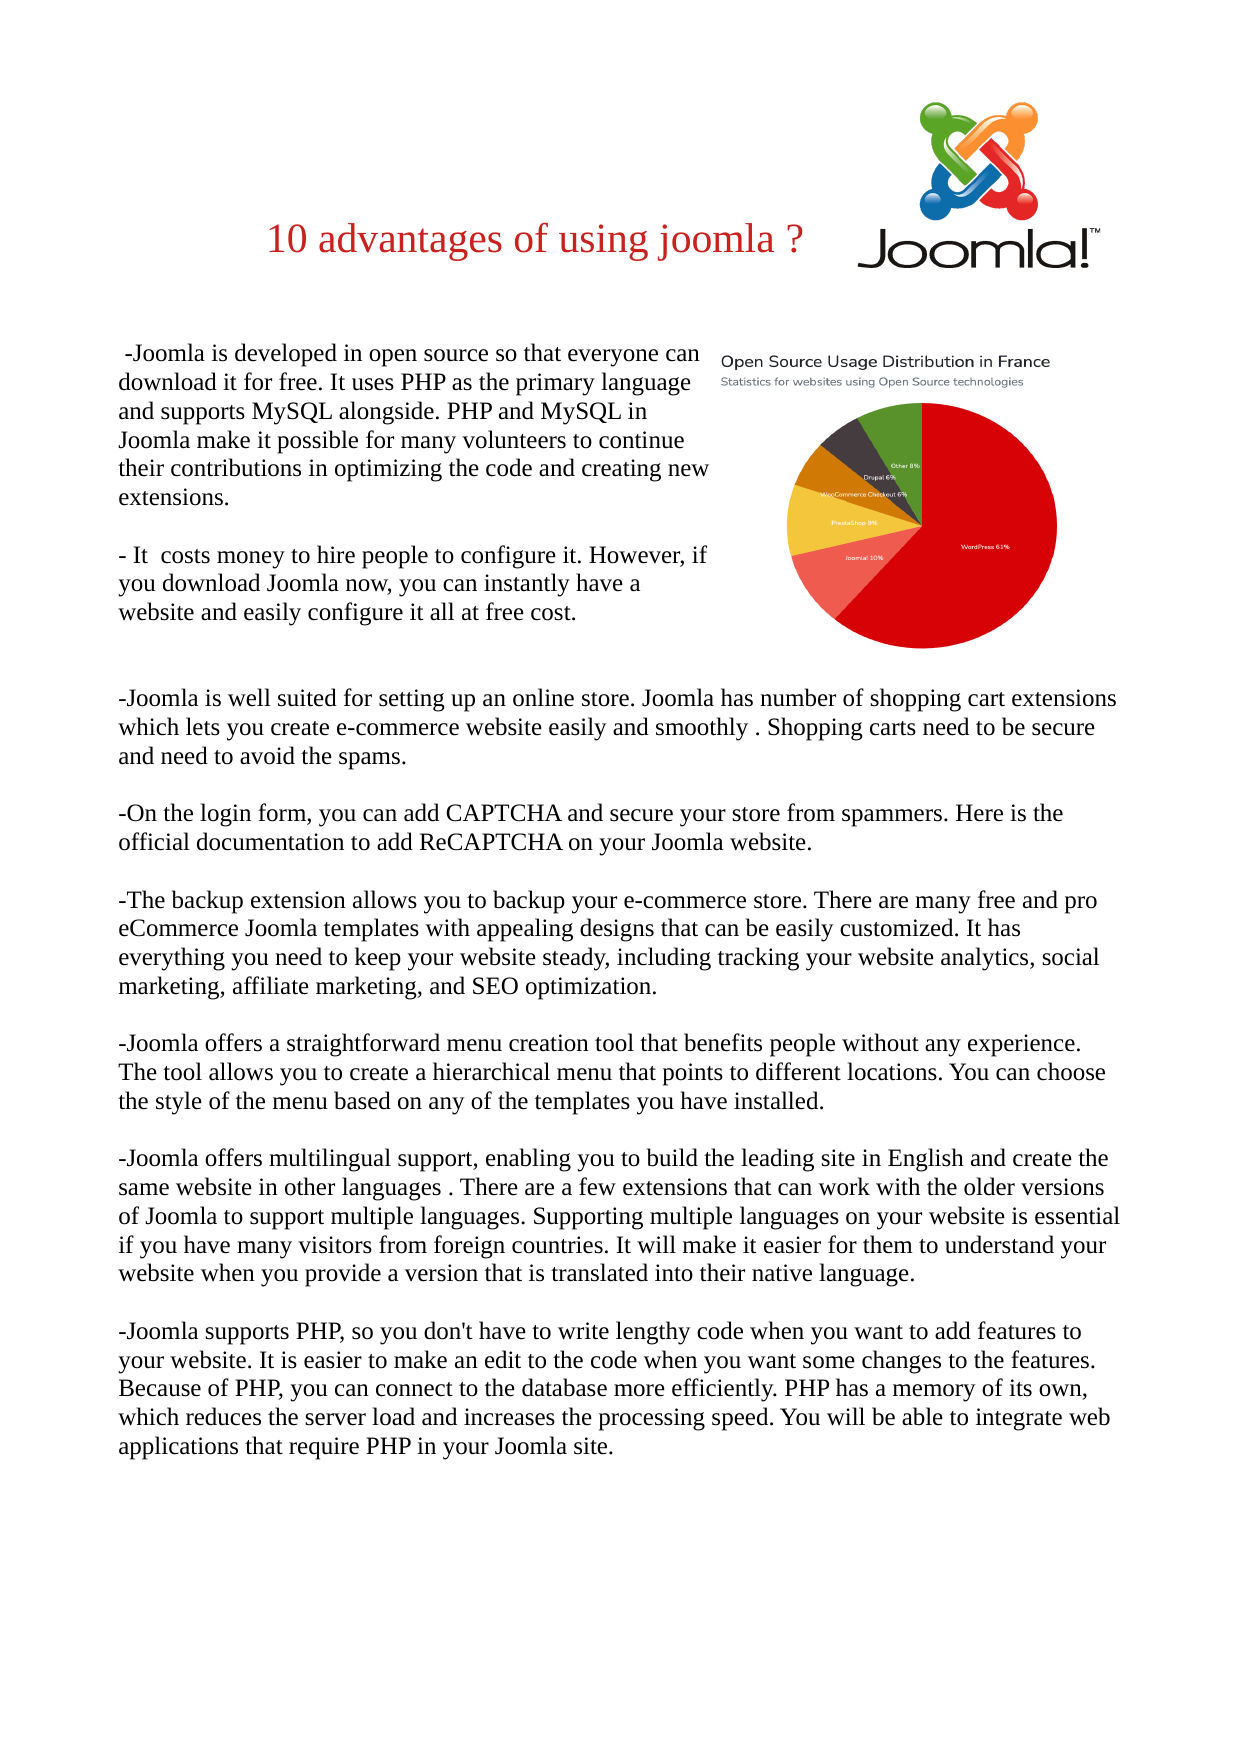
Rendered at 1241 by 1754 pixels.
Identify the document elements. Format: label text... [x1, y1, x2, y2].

text -On the login form, you can add CAPTCHA and secure your store from spammers. Here is the official documentation to add ReCAPTCHA on your Joomla website. [118, 798, 1122, 856]
text -Joomla is developed in open source so that everyone can download it for free. It uses PHP as the primary language and supports MySQL alongside. PHP and MySQL in Joomla make it possible for many volunteers to continue their contributions in optimizing the code and creating new extensions. [118, 338, 1122, 511]
text -Joomla offers multilingual support, enabling you to build the leading site in English and create the same website in other languages . There are a few extensions that can work with the older versions of Joomla to support multiple languages. Supporting multiple languages on your website is essential if you have many visitors from foreign countries. It will make it easier for them to understand your website when you provide a version that is translated into their native language. [118, 1143, 1122, 1287]
text -Joomla supports PHP, so you don't have to write lengthy code when you want to add features to your website. It is easier to make an edit to the code when you want some changes to the features. Because of PHP, you can connect to the database more efficiently. PHP has a memory of its own, which reduces the server load and increases the processing speed. You will be able to integrate web applications that require PHP in your Joomla site. [118, 1316, 1122, 1460]
text -The backup extension allows you to backup your e-commerce store. There are many free and pro eCommerce Joomla templates with appealing designs that can be easily customized. It has everything you need to keep your website steady, including tracking your website analytics, social marketing, affiliate marketing, and SEO optimization. [118, 885, 1122, 1000]
text [1101, 214, 1122, 262]
picture [857, 101, 1101, 268]
text - It costs money to hire people to configure it. However, if you download Joomla now, you can instantly have a website and easily configure it all at free cost. [118, 540, 715, 626]
text 10 advantages of using joomla ? [118, 214, 857, 262]
text -Joomla offers a straightforward menu creation tool that benefits people without any experience. The tool allows you to create a hierarchical menu that points to different locations. You can choose the style of the menu based on any of the templates you have installed. [118, 1028, 1122, 1115]
text -Joomla is well suited for setting up an online store. Joomla has number of shopping cart extensions which lets you create e-commerce website easily and smoothly . Shopping carts need to be secure and need to avoid the spams. [118, 683, 1122, 770]
picture [715, 351, 1101, 652]
